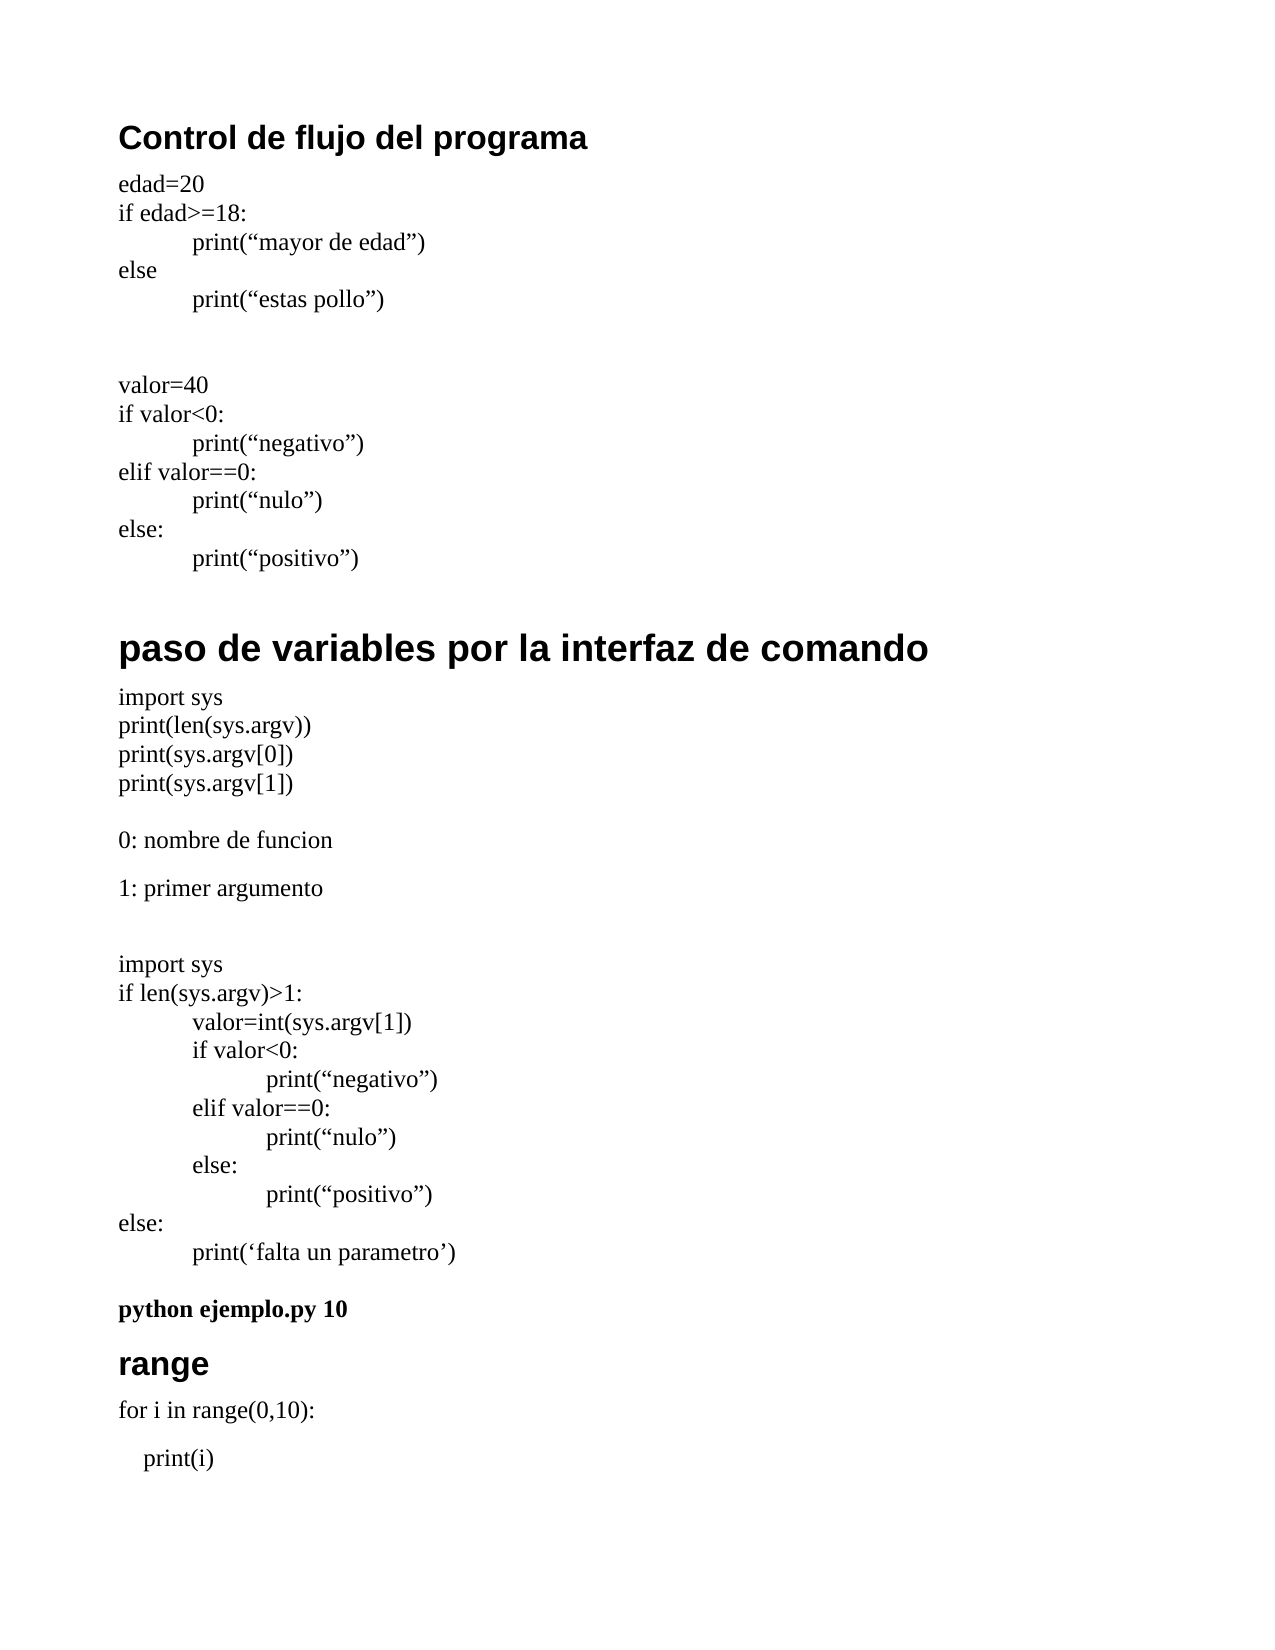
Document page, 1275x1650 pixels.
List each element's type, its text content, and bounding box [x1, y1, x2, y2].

text edad=20 [118, 169, 1157, 198]
text elif valor==0: [118, 1093, 1157, 1122]
text print(len(sys.argv)) [118, 710, 1157, 739]
text print(“nulo”) [118, 486, 1157, 514]
text print(“estas pollo”) [118, 284, 1157, 313]
text if edad>=18: [118, 198, 1157, 227]
text print(“positivo”) [118, 543, 1157, 572]
text print(“negativo”) [118, 428, 1157, 457]
text print(sys.argv[0]) [118, 739, 1157, 768]
text print(sys.argv[1]) [118, 768, 1157, 797]
subtitle range [118, 1344, 1157, 1383]
text for i in range(0,10): [118, 1395, 1157, 1424]
text if len(sys.argv)>1: [118, 978, 1157, 1007]
text valor=int(sys.argv[1]) [118, 1007, 1157, 1036]
subtitle paso de variables por la interfaz de comando [118, 626, 1157, 669]
subtitle Control de flujo del programa [118, 118, 1157, 157]
text print(i) [118, 1443, 1157, 1471]
text 1: primer argumento [118, 873, 1157, 902]
text import sys [118, 682, 1157, 710]
text else: [118, 514, 1157, 543]
text print(“nulo”) [118, 1122, 1157, 1151]
text 0: nombre de funcion [118, 825, 1157, 854]
text valor=40 [118, 371, 1157, 399]
text else: [118, 1208, 1157, 1237]
text python ejemplo.py 10 [118, 1294, 1157, 1323]
text elif valor==0: [118, 457, 1157, 486]
text print(“positivo”) [118, 1179, 1157, 1208]
text print(“mayor de edad”) [118, 227, 1157, 256]
text else [118, 256, 1157, 284]
text print(‘falta un parametro’) [118, 1237, 1157, 1266]
text print(“negativo”) [118, 1064, 1157, 1093]
text import sys [118, 949, 1157, 978]
text if valor<0: [118, 1036, 1157, 1064]
text else: [118, 1151, 1157, 1179]
text if valor<0: [118, 399, 1157, 428]
